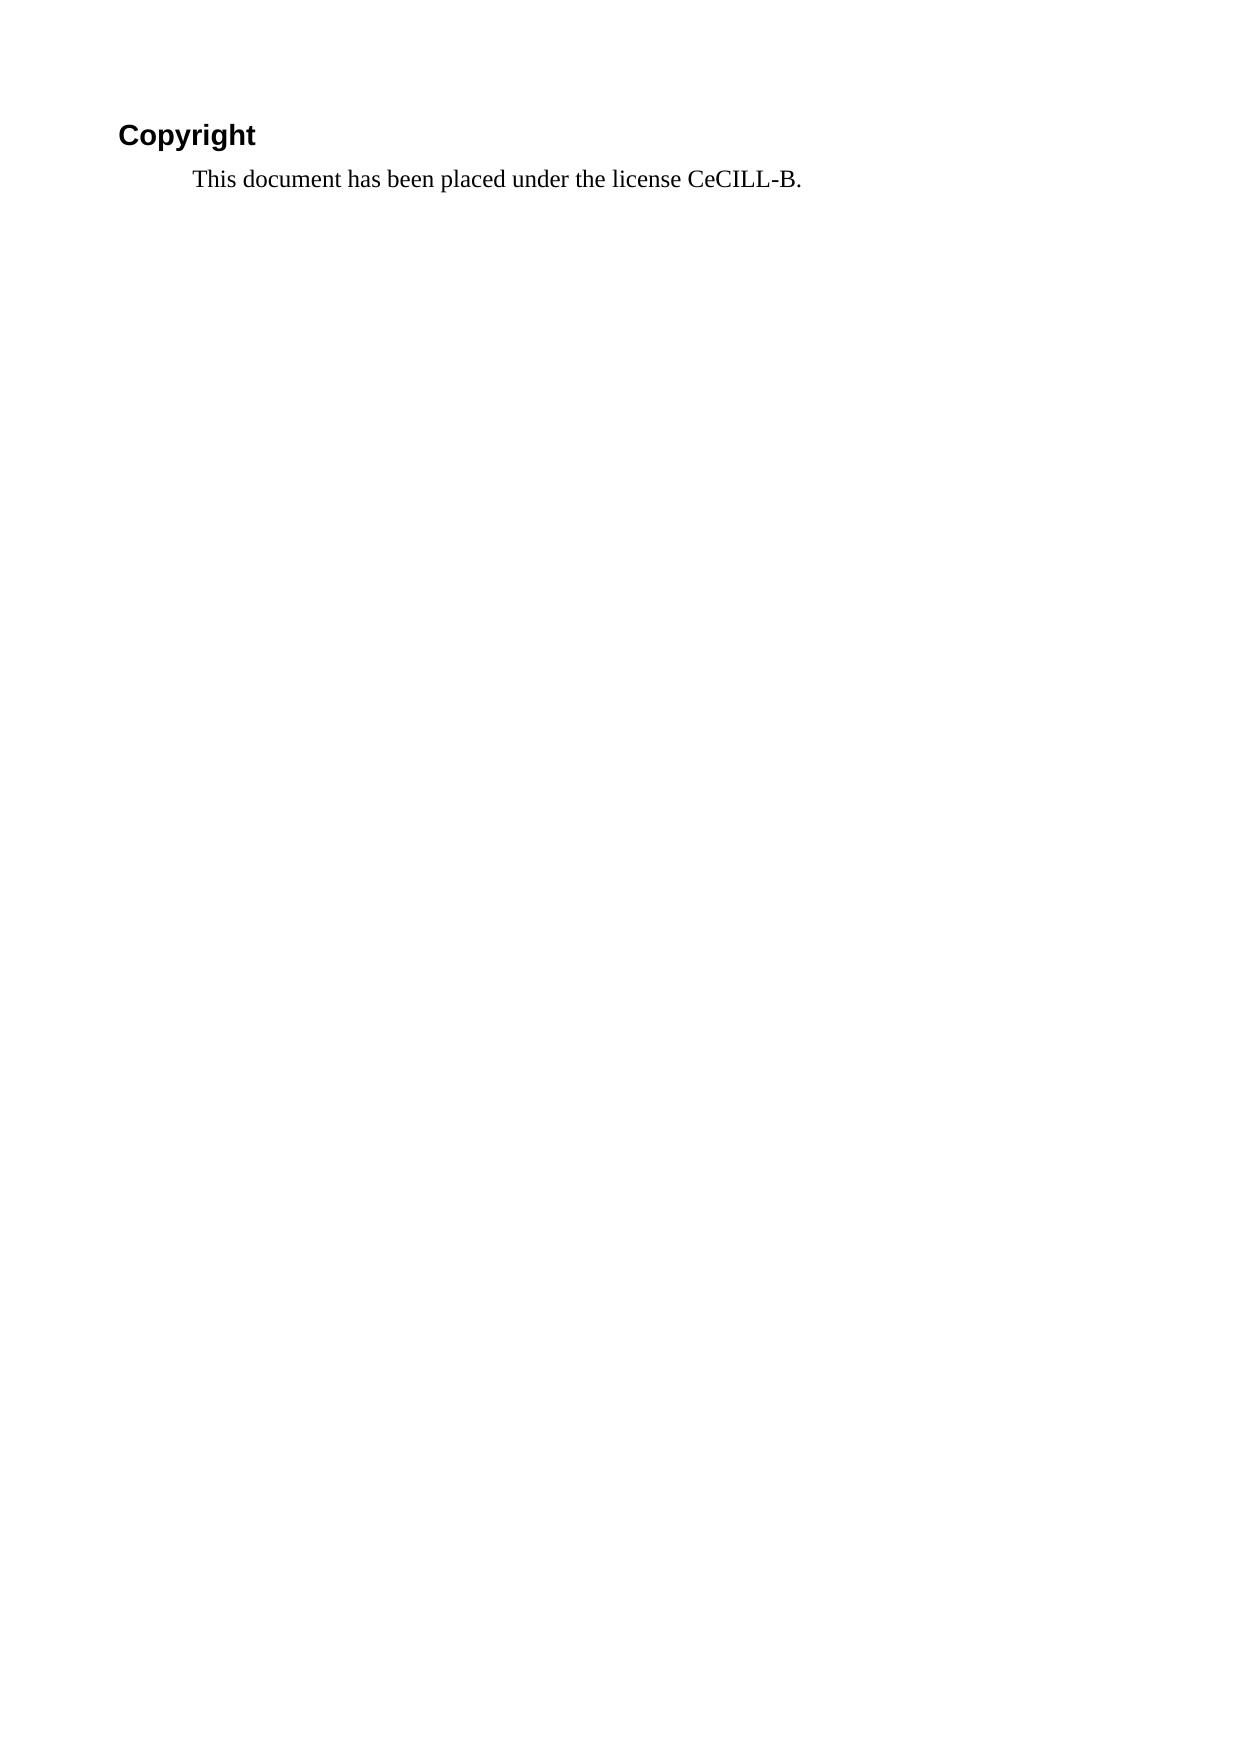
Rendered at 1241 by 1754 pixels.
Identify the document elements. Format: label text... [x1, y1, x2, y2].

text This document has been placed under the license CeCILL-B. [118, 164, 1122, 193]
subtitle Copyright [118, 118, 1122, 152]
